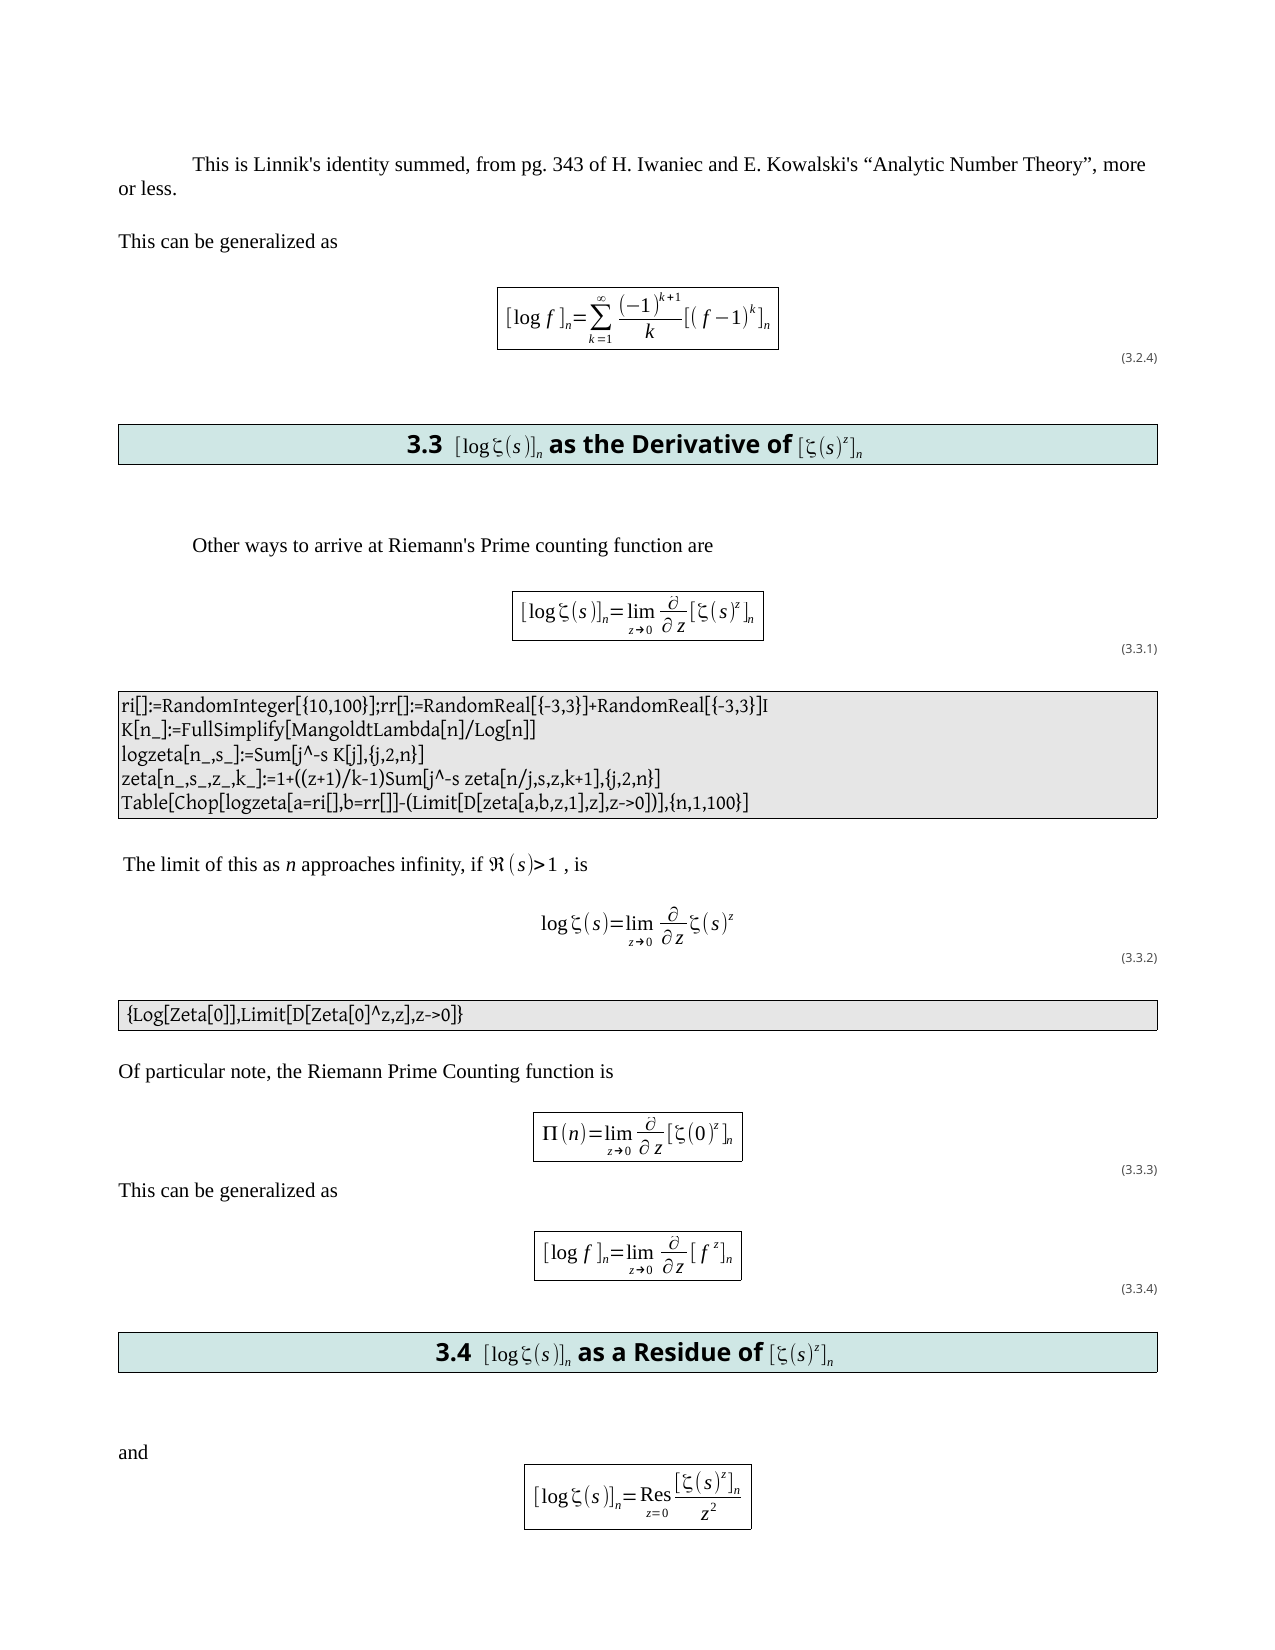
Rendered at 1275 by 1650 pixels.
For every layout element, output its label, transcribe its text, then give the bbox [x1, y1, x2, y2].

text This can be generalized as [118, 229, 1157, 253]
title 3.4 as a Residue of [119, 1333, 1157, 1372]
text This can be generalized as [118, 1178, 1157, 1202]
text {Log[Zeta[0]],Limit[D[Zeta[0]^z,z],z->0]} [119, 1001, 1157, 1030]
text (3.2.4) [118, 349, 1157, 366]
text (3.3.1) [118, 640, 1157, 657]
text (3.3.2) [118, 949, 1157, 966]
text K[n_]:=FullSimplify[MangoldtLambda[n]/Log[n]] [119, 715, 1157, 739]
text (3.3.3) [118, 1161, 1157, 1178]
text (3.3.4) [118, 1280, 1157, 1297]
text zeta[n_,s_,z_,k_]:=1+((z+1)/k-1)Sum[j^-s zeta[n/j,s,z,k+1],{j,2,n}] [425, 764, 1157, 788]
text ri[]:=RandomInteger[{10,100}];rr[]:=RandomReal[{-3,3}]+RandomReal[{-3,3}]I [119, 692, 1157, 715]
text Of particular note, the Riemann Prime Counting function is [118, 1059, 1157, 1083]
text and [118, 1440, 1157, 1464]
text Other ways to arrive at Riemann's Prime counting function are [118, 533, 1157, 557]
text Table[Chop[logzeta[a=ri[],b=rr[]]-(Limit[D[zeta[a,b,z,1],z],z->0])],{n,1,100}] [119, 788, 1157, 818]
text logzeta[n_,s_]:=Sum[j^-s K[j],{j,2,n}] [425, 739, 1157, 764]
text This is Linnik's identity summed, from pg. 343 of H. Iwaniec and E. Kowalski's “Analytic Number Theory”, more or less. [118, 152, 1157, 200]
title 3.3 as the Derivative of [119, 425, 1157, 464]
text The limit of this as n approaches infinity, if, is [118, 852, 1157, 877]
